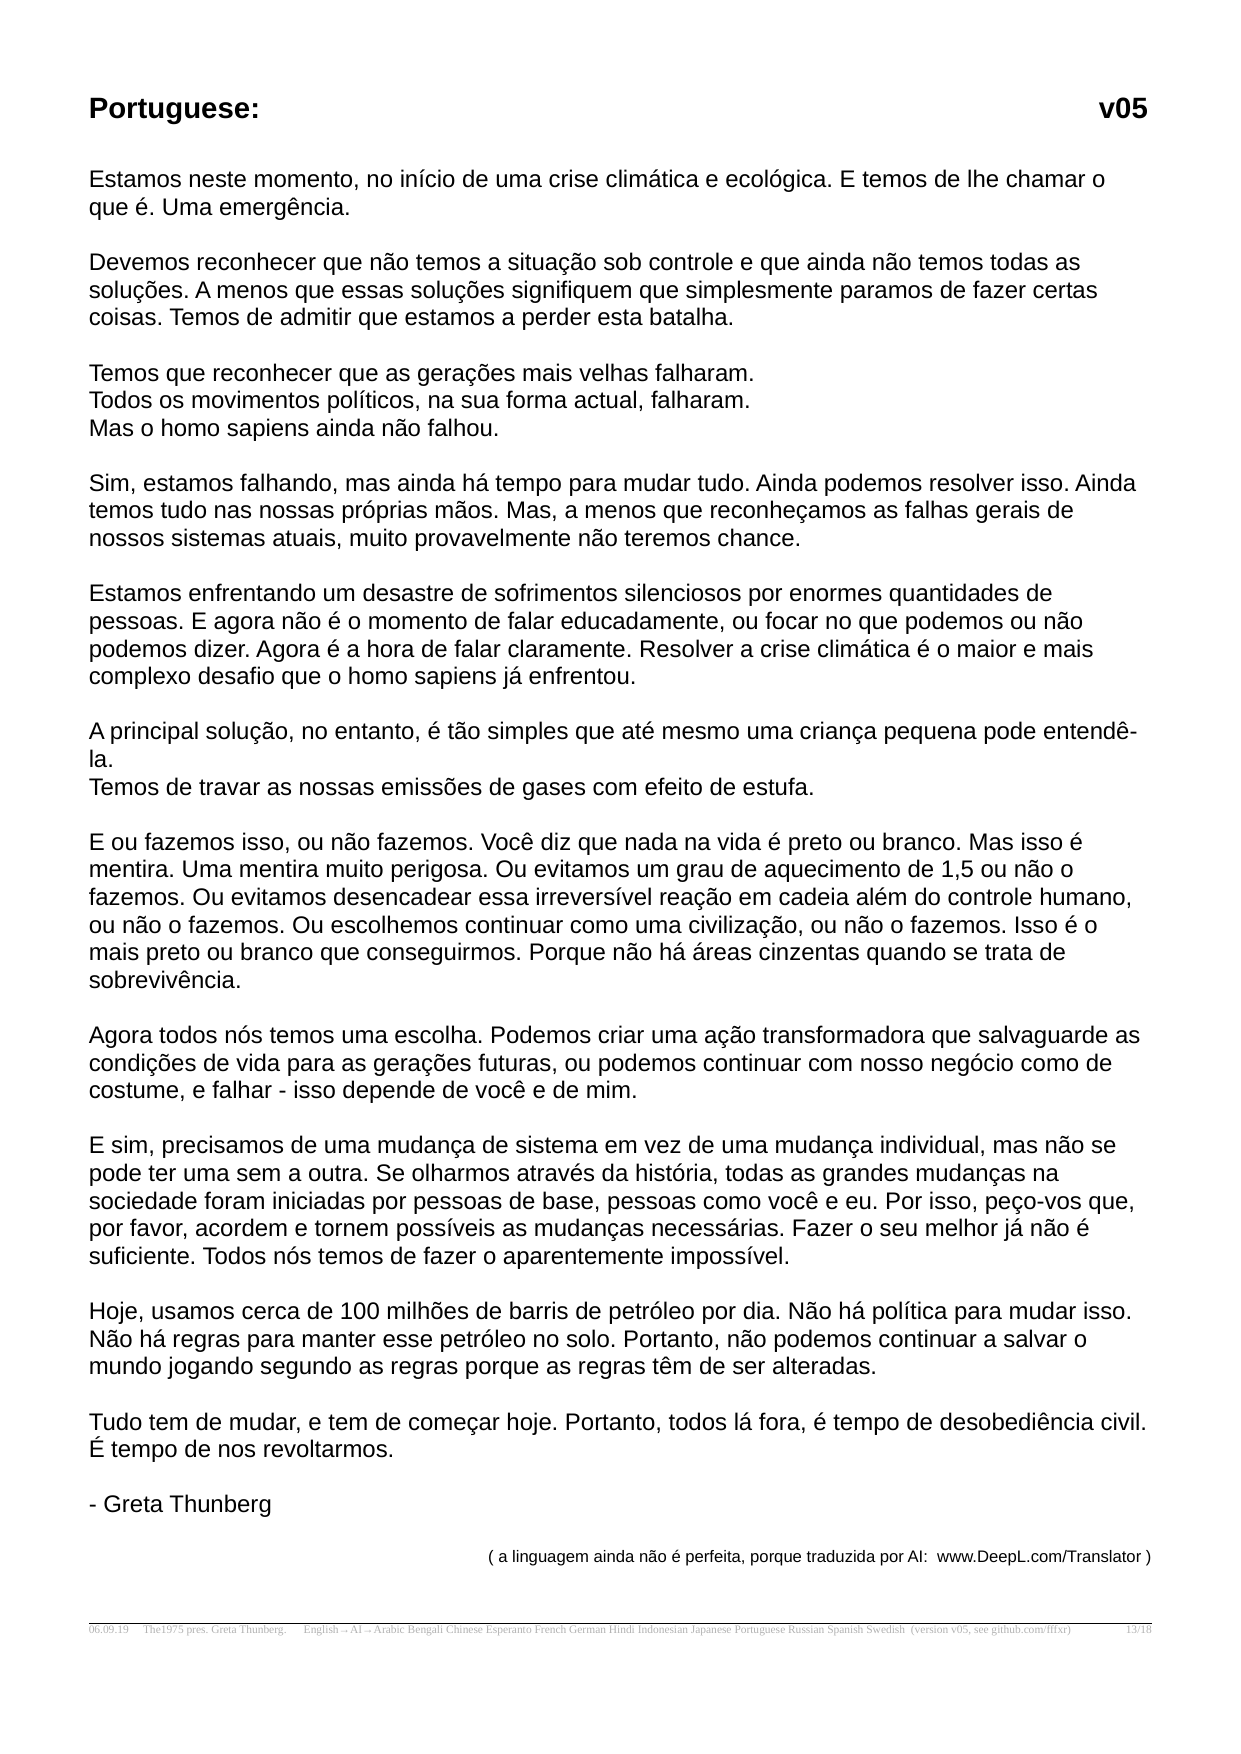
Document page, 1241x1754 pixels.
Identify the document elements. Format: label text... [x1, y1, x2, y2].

text Tudo tem de mudar, e tem de começar hoje. Portanto, todos lá fora, é tempo de desobediência civil. É tempo de nos revoltarmos. [88, 1407, 1152, 1463]
text Estamos neste momento, no início de uma crise climática e ecológica. E temos de lhe chamar o que é. Uma emergência. [88, 165, 1152, 220]
text Temos que reconhecer que as gerações mais velhas falharam. [88, 358, 1152, 386]
text Hoje, usamos cerca de 100 milhões de barris de petróleo por dia. Não há política para mudar isso. Não há regras para manter esse petróleo no solo. Portanto, não podemos continuar a salvar o mundo jogando segundo as regras porque as regras têm de ser alteradas. [88, 1297, 1152, 1380]
text Sim, estamos falhando, mas ainda há tempo para mudar tudo. Ainda podemos resolver isso. Ainda temos tudo nas nossas próprias mãos. Mas, a menos que reconheçamos as falhas gerais de nossos sistemas atuais, muito provavelmente não teremos chance. [88, 469, 1152, 552]
text Todos os movimentos políticos, na sua forma actual, falharam. [88, 386, 1152, 414]
text Devemos reconhecer que não temos a situação sob controle e que ainda não temos todas as soluções. A menos que essas soluções signifiquem que simplesmente paramos de fazer certas coisas. Temos de admitir que estamos a perder esta batalha. [88, 248, 1152, 331]
text Estamos enfrentando um desastre de sofrimentos silenciosos por enormes quantidades de pessoas. E agora não é o momento de falar educadamente, ou focar no que podemos ou não podemos dizer. Agora é a hora de falar claramente. Resolver a crise climática é o maior e mais complexo desafio que o homo sapiens já enfrentou. [88, 579, 1152, 690]
text Agora todos nós temos uma escolha. Podemos criar uma ação transformadora que salvaguarde as condições de vida para as gerações futuras, ou podemos continuar com nosso negócio como de costume, e falhar - isso depende de você e de mim. [88, 1021, 1152, 1104]
subtitle Portuguese: v05 [88, 91, 1152, 125]
text Mas o homo sapiens ainda não falhou. [88, 414, 1152, 441]
text A principal solução, no entanto, é tão simples que até mesmo uma criança pequena pode entendê-la. [88, 717, 1152, 772]
text - Greta Thunberg [88, 1490, 1152, 1518]
text ( a linguagem ainda não é perfeita, porque traduzida por AI: www.DeepL.com/Translator ) [88, 1547, 1152, 1566]
text E sim, precisamos de uma mudança de sistema em vez de uma mudança individual, mas não se pode ter uma sem a outra. Se olharmos através da história, todas as grandes mudanças na sociedade foram iniciadas por pessoas de base, pessoas como você e eu. Por isso, peço-vos que, por favor, acordem e tornem possíveis as mudanças necessárias. Fazer o seu melhor já não é suficiente. Todos nós temos de fazer o aparentemente impossível. [88, 1131, 1152, 1269]
text E ou fazemos isso, ou não fazemos. Você diz que nada na vida é preto ou branco. Mas isso é mentira. Uma mentira muito perigosa. Ou evitamos um grau de aquecimento de 1,5 ou não o fazemos. Ou evitamos desencadear essa irreversível reação em cadeia além do controle humano, ou não o fazemos. Ou escolhemos continuar como uma civilização, ou não o fazemos. Isso é o mais preto ou branco que conseguirmos. Porque não há áreas cinzentas quando se trata de sobrevivência. [88, 828, 1152, 993]
text Temos de travar as nossas emissões de gases com efeito de estufa. [88, 772, 1152, 800]
